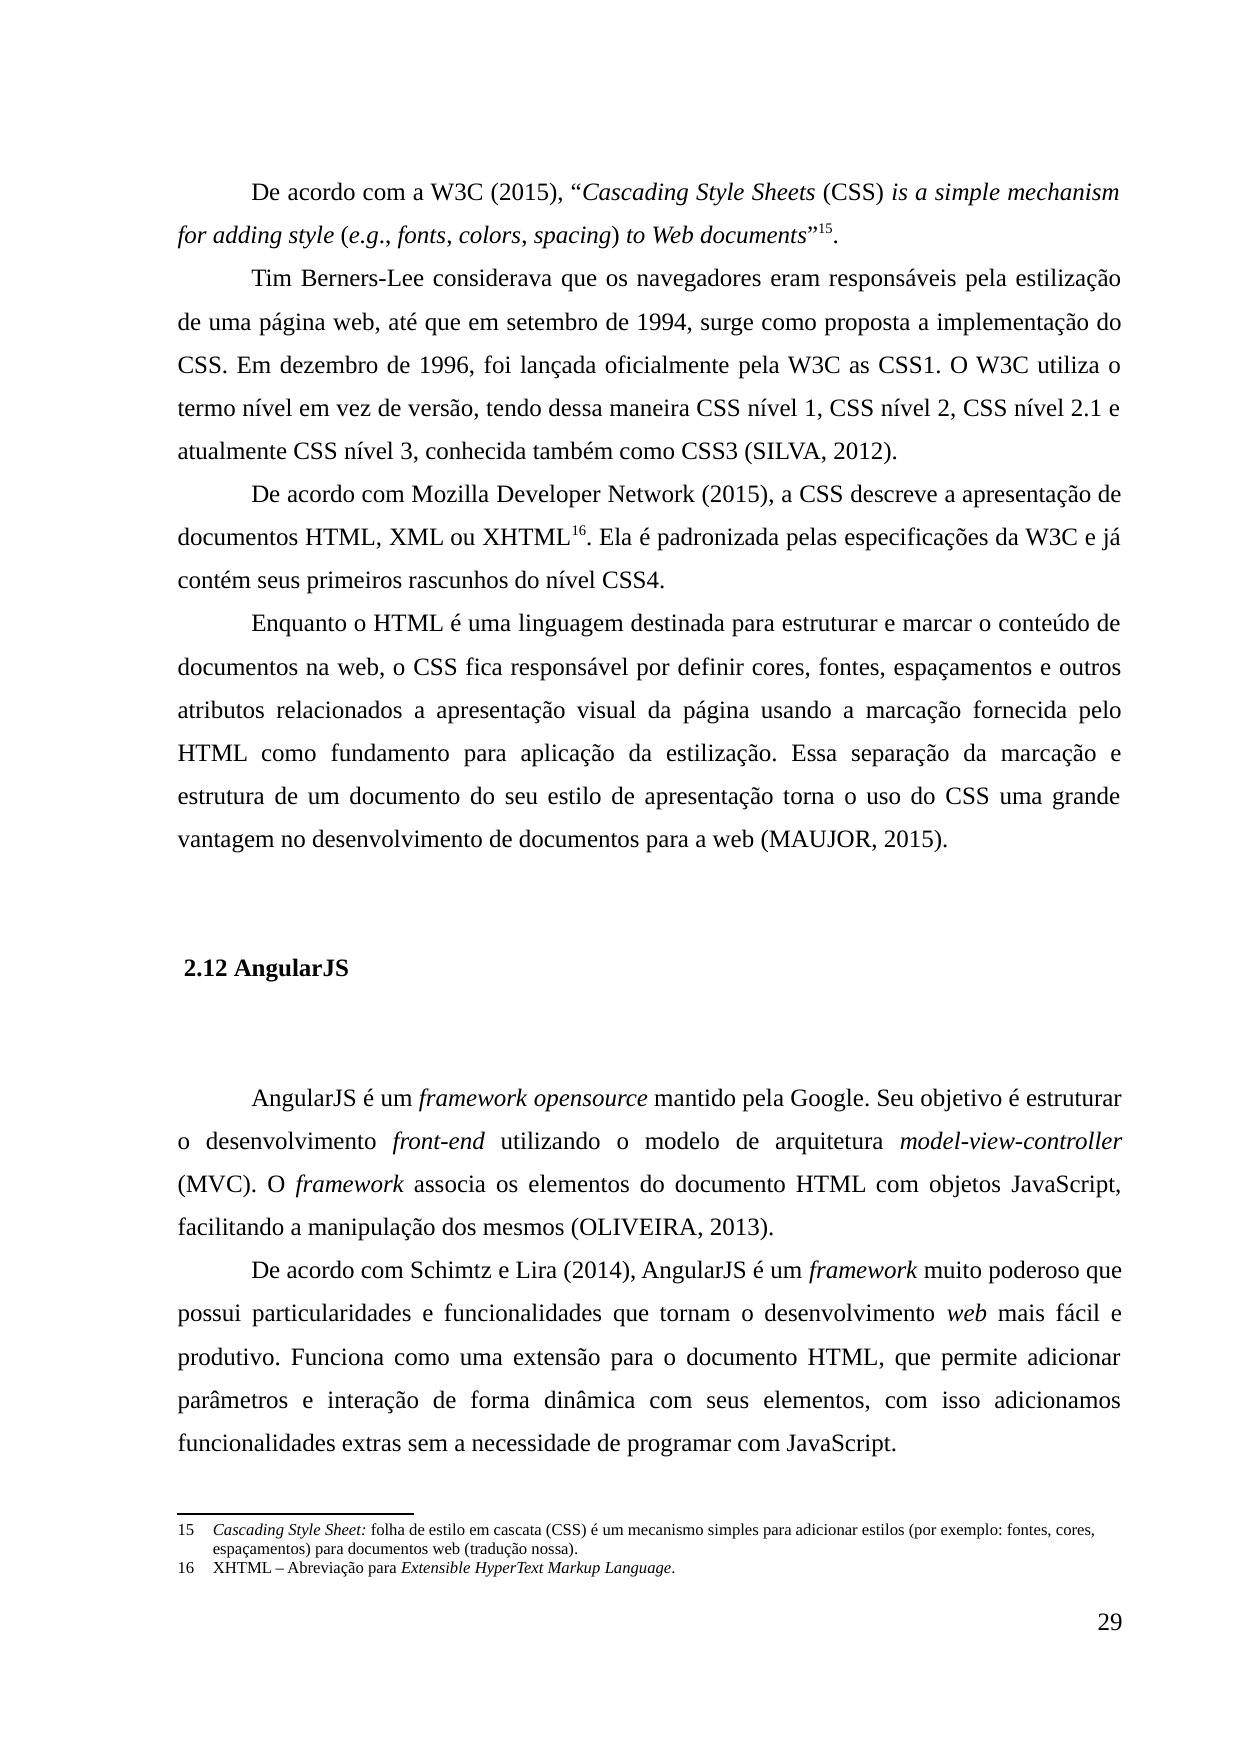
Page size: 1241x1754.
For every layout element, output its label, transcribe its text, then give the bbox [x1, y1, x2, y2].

text De acordo com Schimtz e Lira (2014), AngularJS é um framework muito poderoso que possui particularidades e funcionalidades que tornam o desenvolvimento web mais fácil e produtivo. Funciona como uma extensão para o documento HTML, que permite adicionar parâmetros e interação de forma dinâmica com seus elementos, com isso adicionamos funcionalidades extras sem a necessidade de programar com JavaScript. [177, 1255, 1122, 1457]
text Enquanto o HTML é uma linguagem destinada para estruturar e marcar o conteúdo de documentos na web, o CSS fica responsável por definir cores, fontes, espaçamentos e outros atributos relacionados a apresentação visual da página usando a marcação fornecida pelo HTML como fundamento para aplicação da estilização. Essa separação da marcação e estrutura de um documento do seu estilo de apresentação torna o uso do CSS uma grande vantagem no desenvolvimento de documentos para a web (MAUJOR, 2015). [177, 608, 1122, 853]
text Cascading Style Sheet: folha de estilo em cascata (CSS) é um mecanismo simples para adicionar estilos (por exemplo: fontes, cores, espaçamentos) para documentos web (tradução nossa). [177, 1519, 1122, 1558]
text Tim Berners-Lee considerava que os navegadores eram responsáveis pela estilização de uma página web, até que em setembro de 1994, surge como proposta a implementação do CSS. Em dezembro de 1996, foi lançada oficialmente pela W3C as CSS1. O W3C utiliza o termo nível em vez de versão, tendo dessa maneira CSS nível 1, CSS nível 2, CSS nível 2.1 e atualmente CSS nível 3, conhecida também como CSS3 (SILVA, 2012). [177, 263, 1122, 465]
text XHTML – Abreviação para Extensible HyperText Markup Language. [177, 1558, 1122, 1577]
subtitle AngularJS [177, 953, 1122, 982]
text AngularJS é um framework opensource mantido pela Google. Seu objetivo é estruturar o desenvolvimento front-end utilizando o modelo de arquitetura model-view-controller (MVC). O framework associa os elementos do documento HTML com objetos JavaScript, facilitando a manipulação dos mesmos (OLIVEIRA, 2013). [177, 1083, 1122, 1241]
text De acordo com Mozilla Developer Network (2015), a CSS descreve a apresentação de documentos HTML, XML ou XHTML. Ela é padronizada pelas especificações da W3C e já contém seus primeiros rascunhos do nível CSS4. [177, 479, 1122, 594]
text De acordo com a W3C (2015), “Cascading Style Sheets (CSS) is a simple mechanism for adding style (e.g., fonts, colors, spacing) to Web documents”. [177, 177, 1122, 249]
